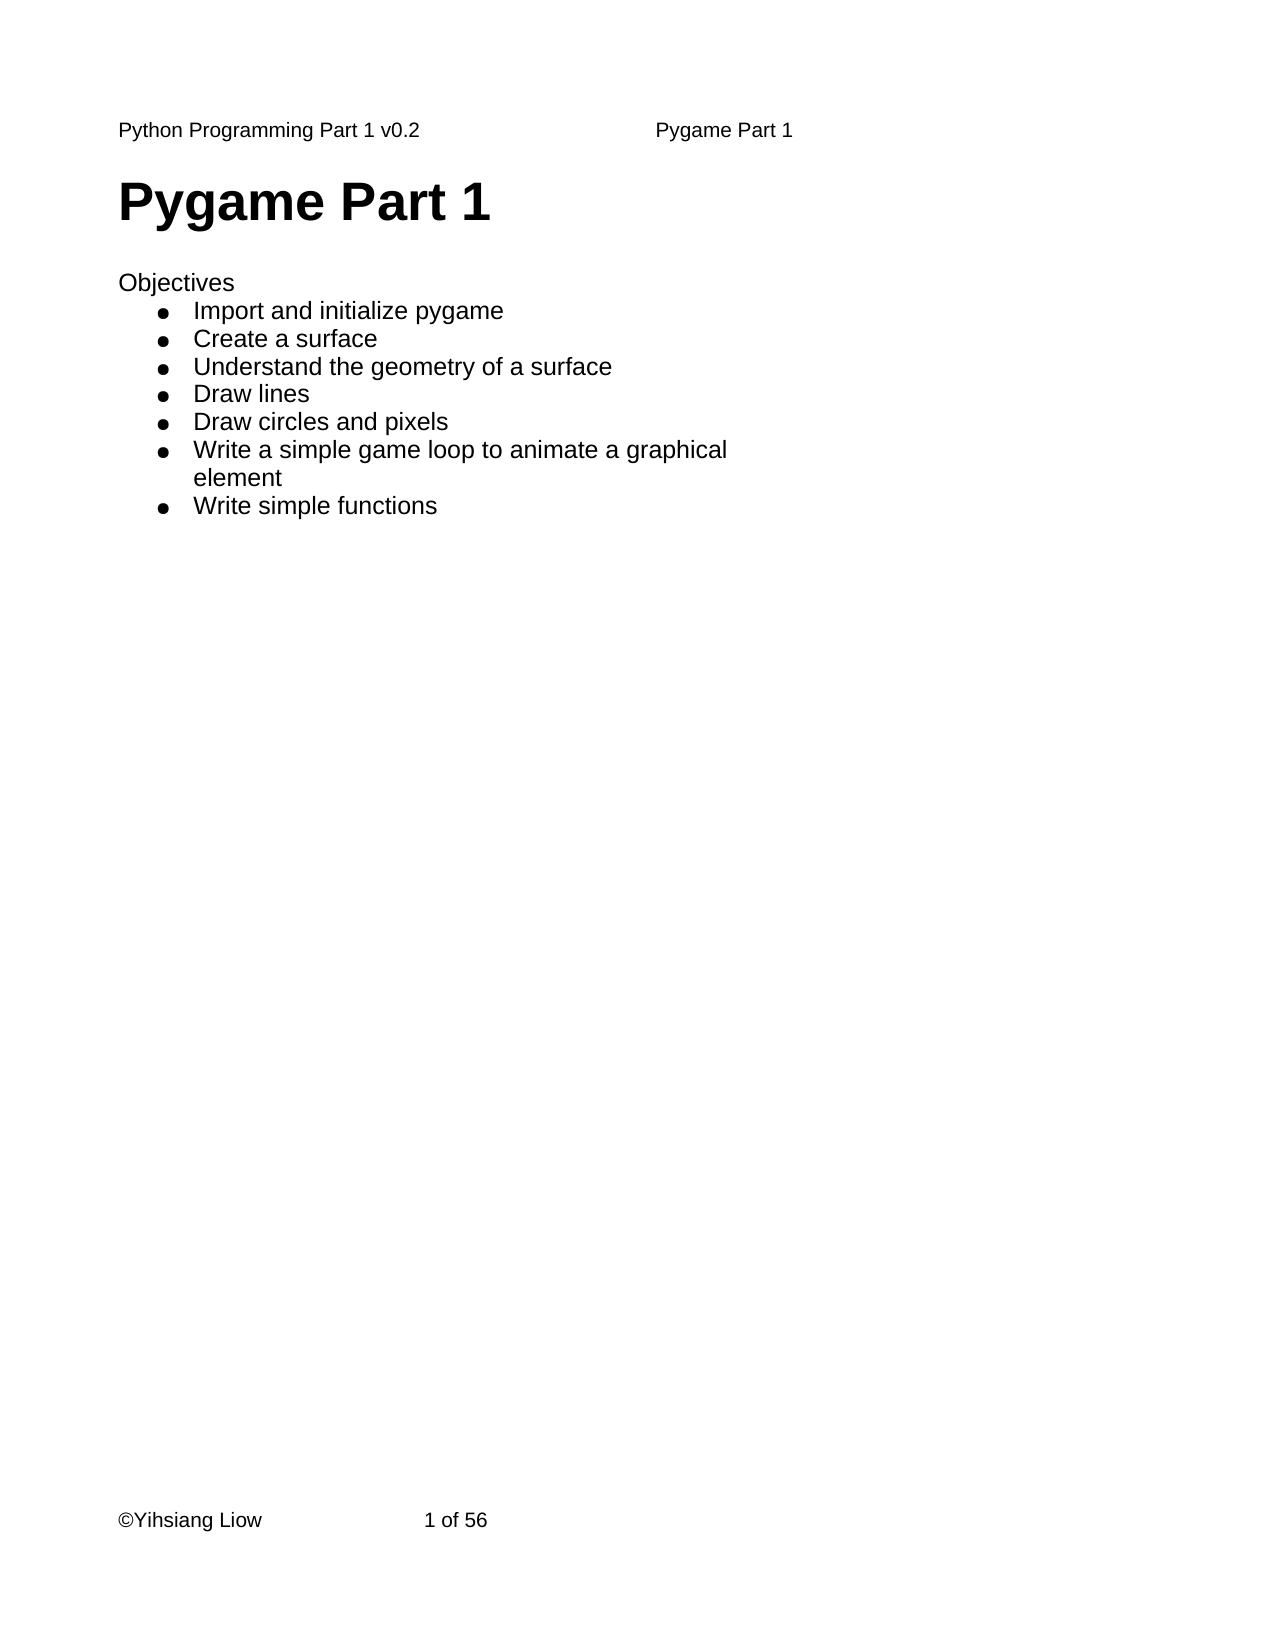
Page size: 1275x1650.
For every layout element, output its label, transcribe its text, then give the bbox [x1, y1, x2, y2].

list Draw circles and pixels [156, 408, 793, 436]
text Pygame Part 1 [118, 171, 793, 231]
list Create a surface [156, 324, 793, 352]
list Write simple functions [156, 492, 793, 520]
list Write a simple game loop to animate a graphical element [156, 436, 793, 492]
list Understand the geometry of a surface [156, 352, 793, 380]
list Import and initialize pygame [156, 297, 793, 324]
text Objectives [118, 269, 793, 297]
list Draw lines [156, 380, 793, 408]
